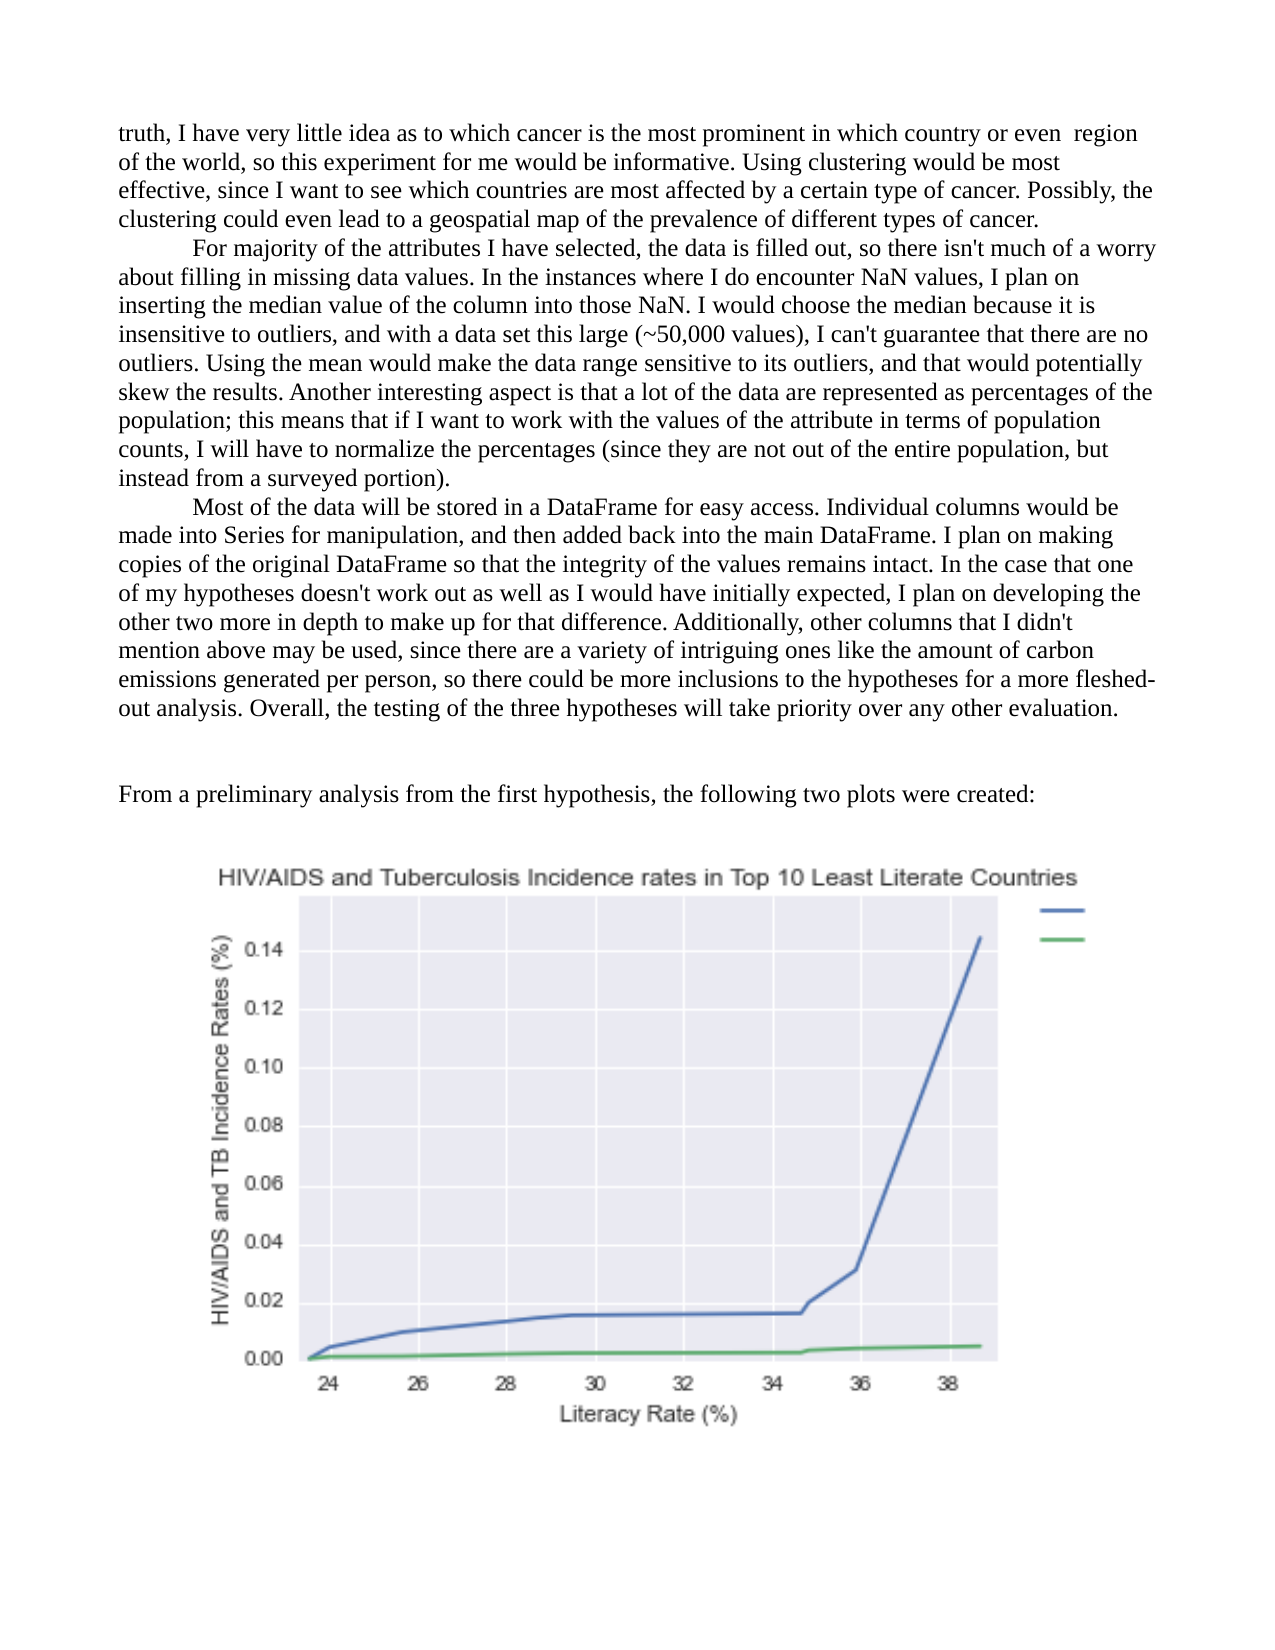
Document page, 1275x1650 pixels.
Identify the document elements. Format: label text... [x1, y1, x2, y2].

text From a preliminary analysis from the first hypothesis, the following two plots were created: [118, 779, 1157, 808]
text truth, I have very little idea as to which cancer is the most prominent in which country or even region of the world, so this experiment for me would be informative. Using clustering would be most effective, since I want to see which countries are most affected by a certain type of cancer. Possibly, the clustering could even lead to a geospatial map of the prevalence of different types of cancer. [118, 118, 1157, 233]
picture [187, 836, 1088, 1437]
text Most of the data will be stored in a DataFrame for easy access. Individual columns would be made into Series for manipulation, and then added back into the main DataFrame. I plan on making copies of the original DataFrame so that the integrity of the values remains intact. In the case that one of my hypotheses doesn't work out as well as I would have initially expected, I plan on developing the other two more in depth to make up for that difference. Additionally, other columns that I didn't mention above may be used, since there are a variety of intriguing ones like the amount of carbon emissions generated per person, so there could be more inclusions to the hypotheses for a more fleshed-out analysis. Overall, the testing of the three hypotheses will take priority over any other evaluation. [118, 492, 1157, 722]
text For majority of the attributes I have selected, the data is filled out, so there isn't much of a worry about filling in missing data values. In the instances where I do encounter NaN values, I plan on inserting the median value of the column into those NaN. I would choose the median because it is insensitive to outliers, and with a data set this large (~50,000 values), I can't guarantee that there are no outliers. Using the mean would make the data range sensitive to its outliers, and that would potentially skew the results. Another interesting aspect is that a lot of the data are represented as percentages of the population; this means that if I want to work with the values of the attribute in terms of population counts, I will have to normalize the percentages (since they are not out of the entire population, but instead from a surveyed portion). [118, 233, 1157, 492]
